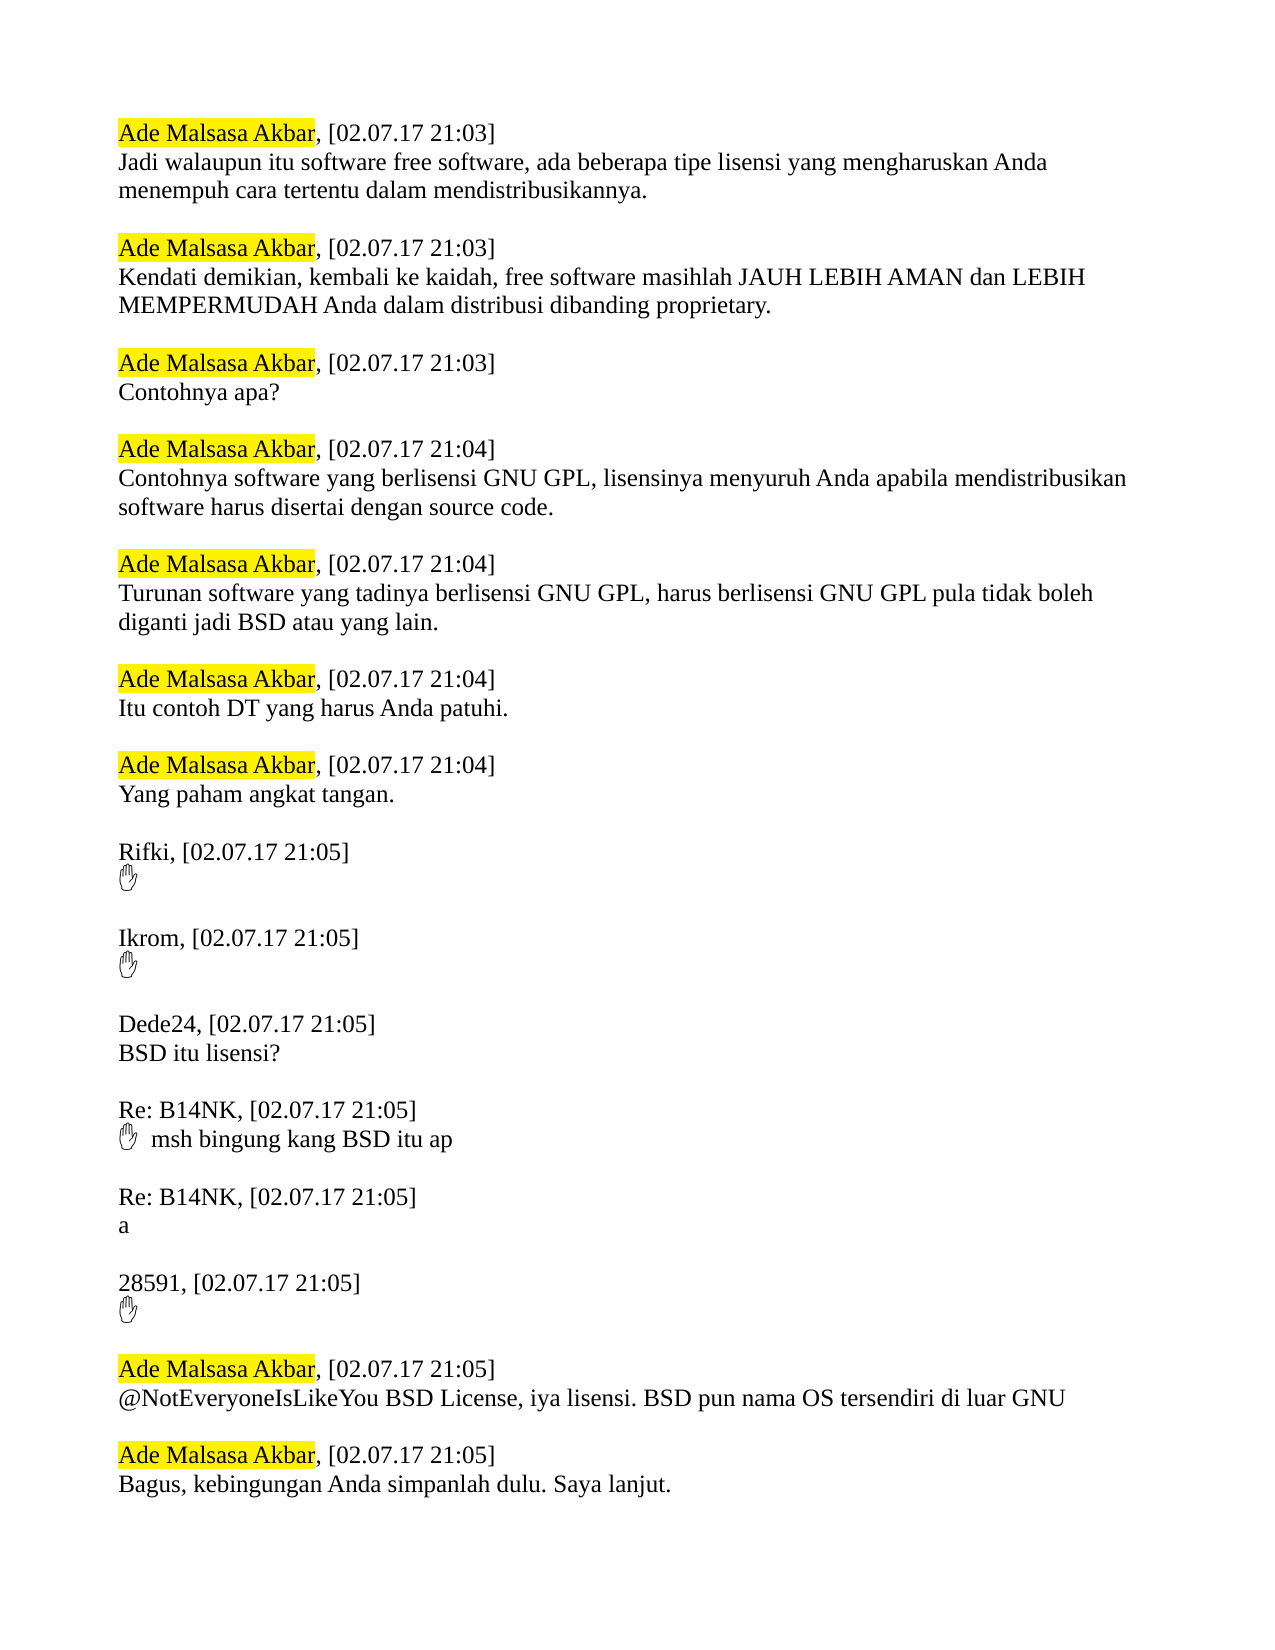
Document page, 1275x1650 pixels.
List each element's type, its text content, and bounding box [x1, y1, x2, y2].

text ✋🏽 msh bingung kang BSD itu ap [118, 1124, 1157, 1153]
text Ade Malsasa Akbar, [02.07.17 21:05] [118, 1354, 1157, 1383]
text ✋️ [118, 952, 1157, 981]
text Ade Malsasa Akbar, [02.07.17 21:03] [118, 118, 1157, 147]
text ✋️ [118, 1297, 1157, 1326]
text Re: B14NK, [02.07.17 21:05] [118, 1096, 1157, 1124]
text Itu contoh DT yang harus Anda patuhi. [118, 693, 1157, 722]
text Contohnya software yang berlisensi GNU GPL, lisensinya menyuruh Anda apabila mendistribusikan software harus disertai dengan source code. [118, 463, 1157, 521]
text ✋️ [118, 866, 1157, 894]
text Jadi walaupun itu software free software, ada beberapa tipe lisensi yang mengharuskan Anda menempuh cara tertentu dalam mendistribusikannya. [118, 147, 1157, 204]
text Ade Malsasa Akbar, [02.07.17 21:04] [118, 751, 1157, 779]
text Ade Malsasa Akbar, [02.07.17 21:04] [118, 664, 1157, 693]
text Ikrom, [02.07.17 21:05] [118, 923, 1157, 952]
text Ade Malsasa Akbar, [02.07.17 21:05] [118, 1441, 1157, 1469]
text Yang paham angkat tangan. [118, 779, 1157, 808]
text Contohnya apa? [118, 377, 1157, 406]
text Bagus, kebingungan Anda simpanlah dulu. Saya lanjut. [118, 1469, 1157, 1498]
text Ade Malsasa Akbar, [02.07.17 21:03] [118, 233, 1157, 262]
text Ade Malsasa Akbar, [02.07.17 21:03] [118, 348, 1157, 377]
text a [118, 1211, 1157, 1239]
text Ade Malsasa Akbar, [02.07.17 21:04] [118, 549, 1157, 578]
text 28591, [02.07.17 21:05] [118, 1268, 1157, 1297]
text Ade Malsasa Akbar, [02.07.17 21:04] [118, 434, 1157, 463]
text Kendati demikian, kembali ke kaidah, free software masihlah JAUH LEBIH AMAN dan LEBIH MEMPERMUDAH Anda dalam distribusi dibanding proprietary. [118, 262, 1157, 319]
text Dede24, [02.07.17 21:05] [118, 1009, 1157, 1038]
text Re: B14NK, [02.07.17 21:05] [118, 1182, 1157, 1211]
text Rifki, [02.07.17 21:05] [118, 837, 1157, 866]
text BSD itu lisensi? [118, 1038, 1157, 1067]
text @NotEveryoneIsLikeYou BSD License, iya lisensi. BSD pun nama OS tersendiri di luar GNU [118, 1383, 1157, 1412]
text Turunan software yang tadinya berlisensi GNU GPL, harus berlisensi GNU GPL pula tidak boleh diganti jadi BSD atau yang lain. [118, 578, 1157, 636]
